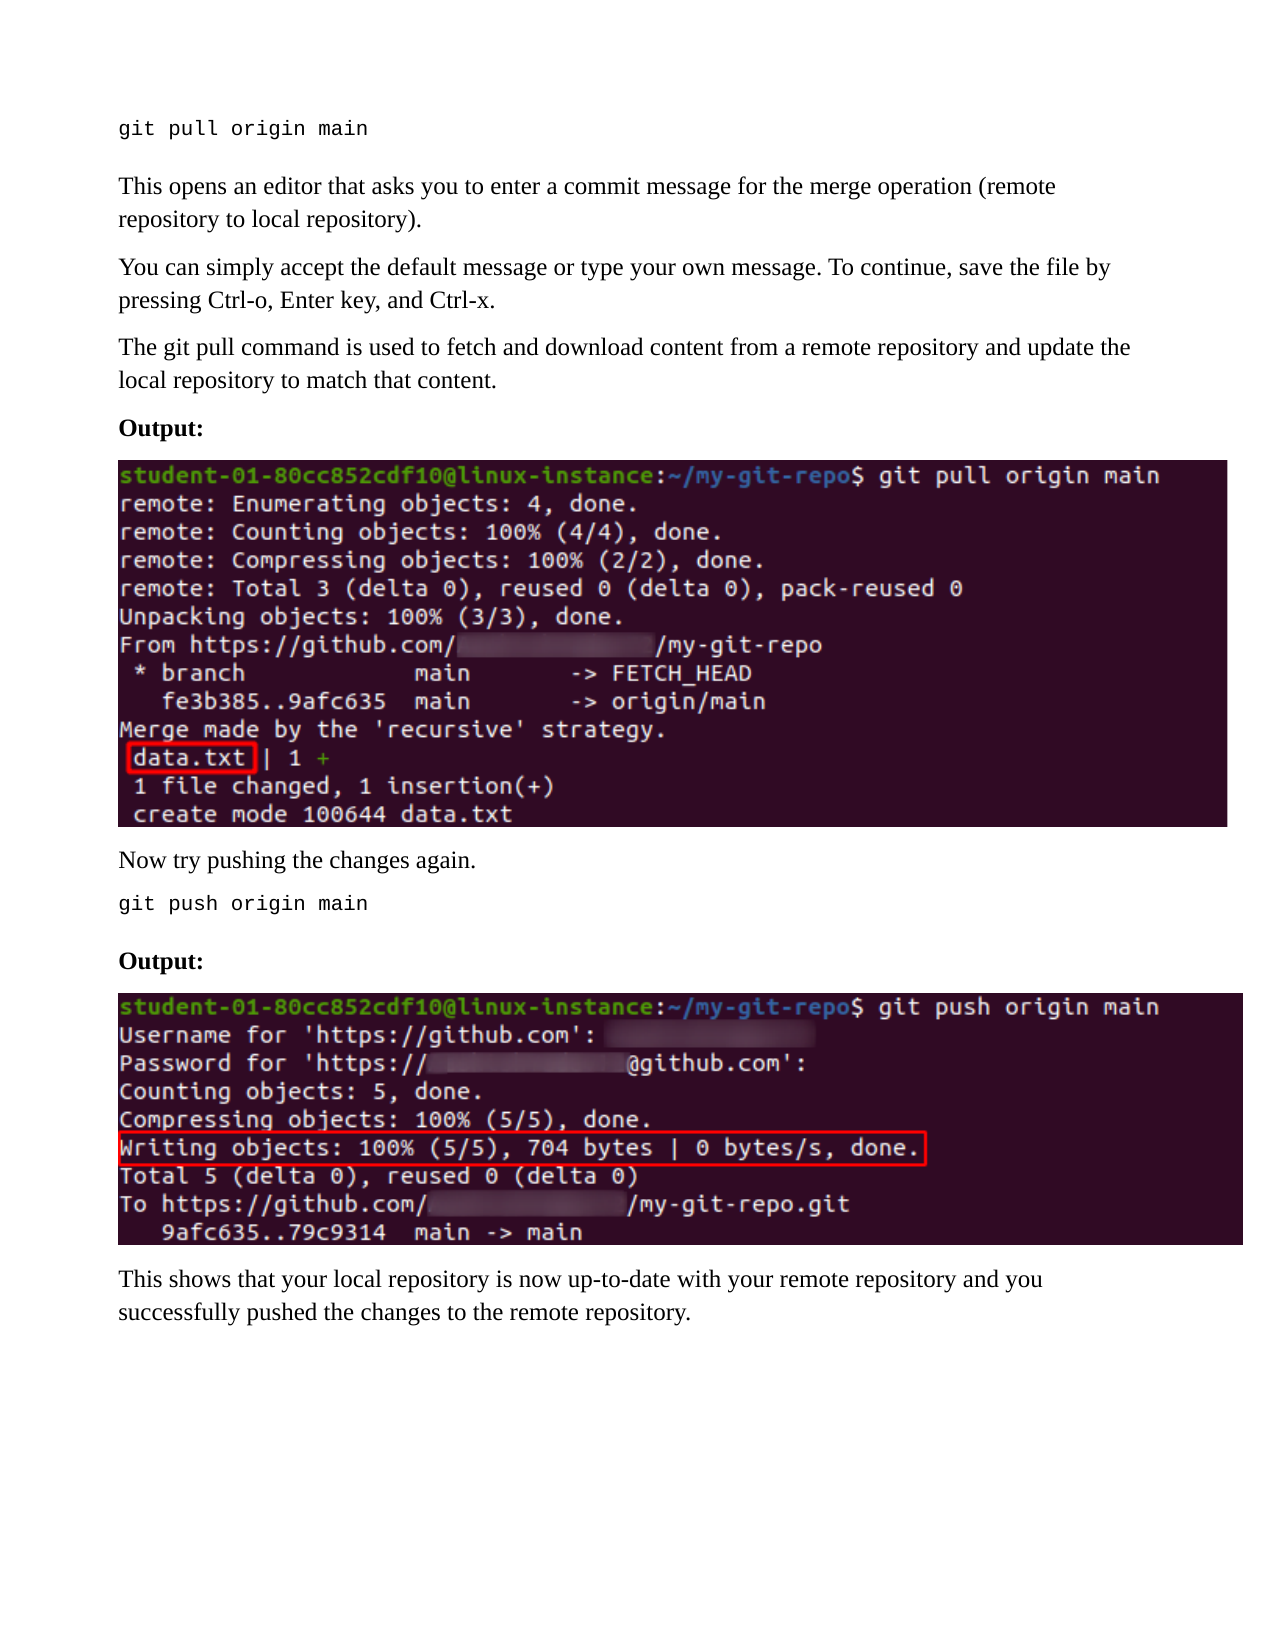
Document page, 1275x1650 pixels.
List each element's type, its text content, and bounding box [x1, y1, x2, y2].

text git pull origin main [118, 118, 1157, 142]
text This shows that your local repository is now up-to-date with your remote repository and you successfully pushed the changes to the remote repository. [118, 1264, 1157, 1326]
picture [118, 460, 1228, 827]
text Output: [118, 946, 1157, 974]
text This opens an editor that asks you to enter a commit message for the merge operation (remote repository to local repository). [118, 171, 1157, 233]
picture [118, 993, 1243, 1245]
text Output: [118, 413, 1157, 442]
text Now try pushing the changes again. [118, 845, 1157, 874]
text git push origin main [118, 893, 1157, 916]
text The git pull command is used to fetch and download content from a remote repository and update the local repository to match that content. [118, 332, 1157, 394]
text You can simply accept the default message or type your own message. To continue, save the file by pressing Ctrl-o, Enter key, and Ctrl-x. [118, 252, 1157, 314]
